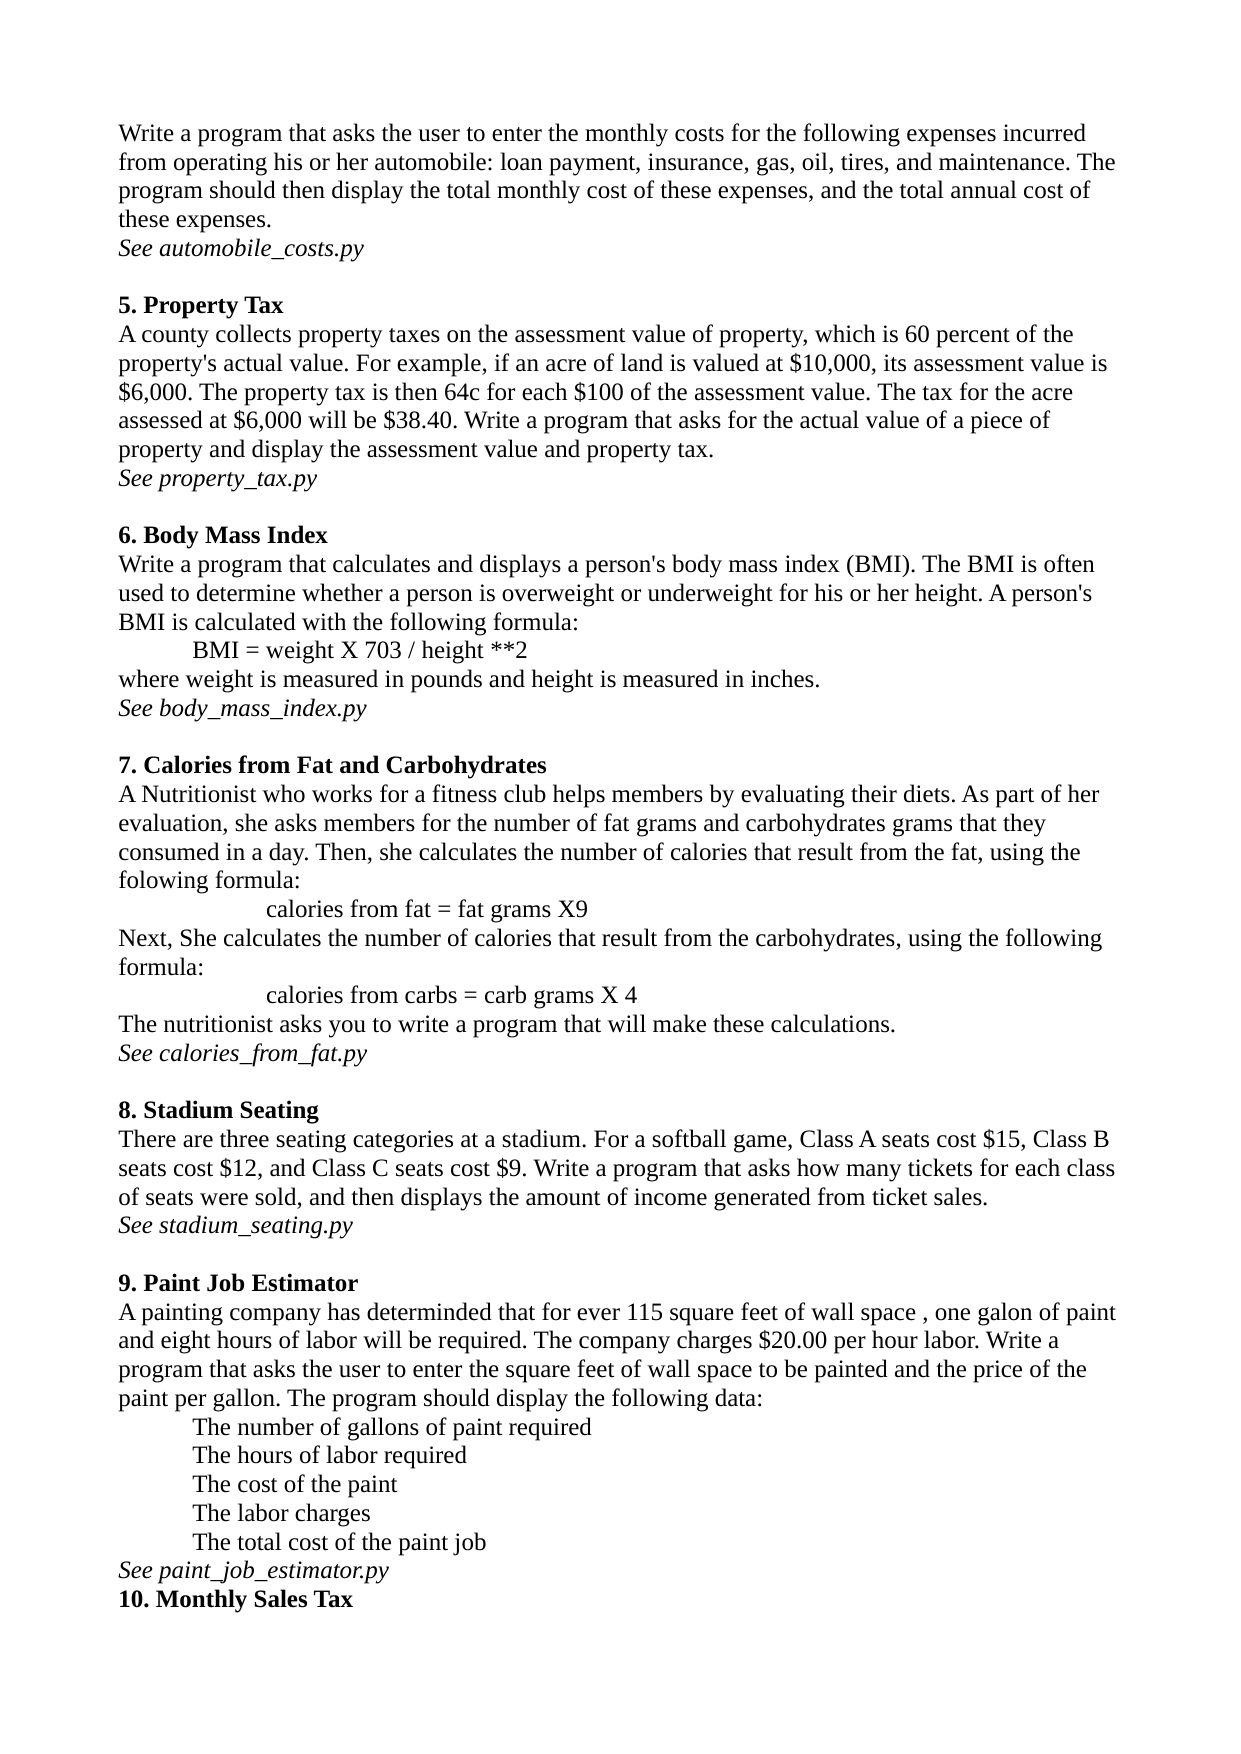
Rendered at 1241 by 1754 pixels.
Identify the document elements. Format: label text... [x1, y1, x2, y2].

text The cost of the paint [118, 1469, 1122, 1498]
text A painting company has determinded that for ever 115 square feet of wall space , one galon of paint and eight hours of labor will be required. The company charges $20.00 per hour labor. Write a program that asks the user to enter the square feet of wall space to be painted and the price of the paint per gallon. The program should display the following data: [118, 1297, 1122, 1412]
text Next, She calculates the number of calories that result from the carbohydrates, using the following formula: [118, 923, 1122, 981]
text The total cost of the paint job [118, 1527, 1122, 1556]
text See stadium_seating.py [118, 1211, 1122, 1239]
text See automobile_costs.py [118, 233, 1122, 262]
text A Nutritionist who works for a fitness club helps members by evaluating their diets. As part of her evaluation, she asks members for the number of fat grams and carbohydrates grams that they consumed in a day. Then, she calculates the number of calories that result from the fat, using the folowing formula: [118, 779, 1122, 894]
text BMI = weight X 703 / height **2 [118, 636, 1122, 664]
text 6. Body Mass Index [118, 521, 1122, 549]
text The number of gallons of paint required [118, 1412, 1122, 1441]
text The labor charges [118, 1498, 1122, 1527]
text where weight is measured in pounds and height is measured in inches. [118, 664, 1122, 693]
text A county collects property taxes on the assessment value of property, which is 60 percent of the property's actual value. For example, if an acre of land is valued at $10,000, its assessment value is $6,000. The property tax is then 64c for each $100 of the assessment value. The tax for the acre assessed at $6,000 will be $38.40. Write a program that asks for the actual value of a piece of property and display the assessment value and property tax. [118, 319, 1122, 463]
text See body_mass_index.py [118, 693, 1122, 722]
text Write a program that asks the user to enter the monthly costs for the following expenses incurred from operating his or her automobile: loan payment, insurance, gas, oil, tires, and maintenance. The program should then display the total monthly cost of these expenses, and the total annual cost of these expenses. [118, 118, 1122, 233]
text See paint_job_estimator.py [118, 1556, 1122, 1584]
text The nutritionist asks you to write a program that will make these calculations. [118, 1009, 1122, 1038]
text 7. Calories from Fat and Carbohydrates [118, 751, 1122, 779]
text 5. Property Tax [118, 291, 1122, 319]
text 8. Stadium Seating [118, 1096, 1122, 1124]
text See calories_from_fat.py [118, 1038, 1122, 1067]
text There are three seating categories at a stadium. For a softball game, Class A seats cost $15, Class B seats cost $12, and Class C seats cost $9. Write a program that asks how many tickets for each class of seats were sold, and then displays the amount of income generated from ticket sales. [118, 1124, 1122, 1211]
text Write a program that calculates and displays a person's body mass index (BMI). The BMI is often used to determine whether a person is overweight or underweight for his or her height. A person's BMI is calculated with the following formula: [118, 549, 1122, 636]
text The hours of labor required [118, 1441, 1122, 1469]
text See property_tax.py [118, 463, 1122, 492]
text calories from fat = fat grams X9 [118, 894, 1122, 923]
text calories from carbs = carb grams X 4 [118, 981, 1122, 1009]
text 9. Paint Job Estimator [118, 1268, 1122, 1297]
text 10. Monthly Sales Tax [118, 1584, 1122, 1613]
